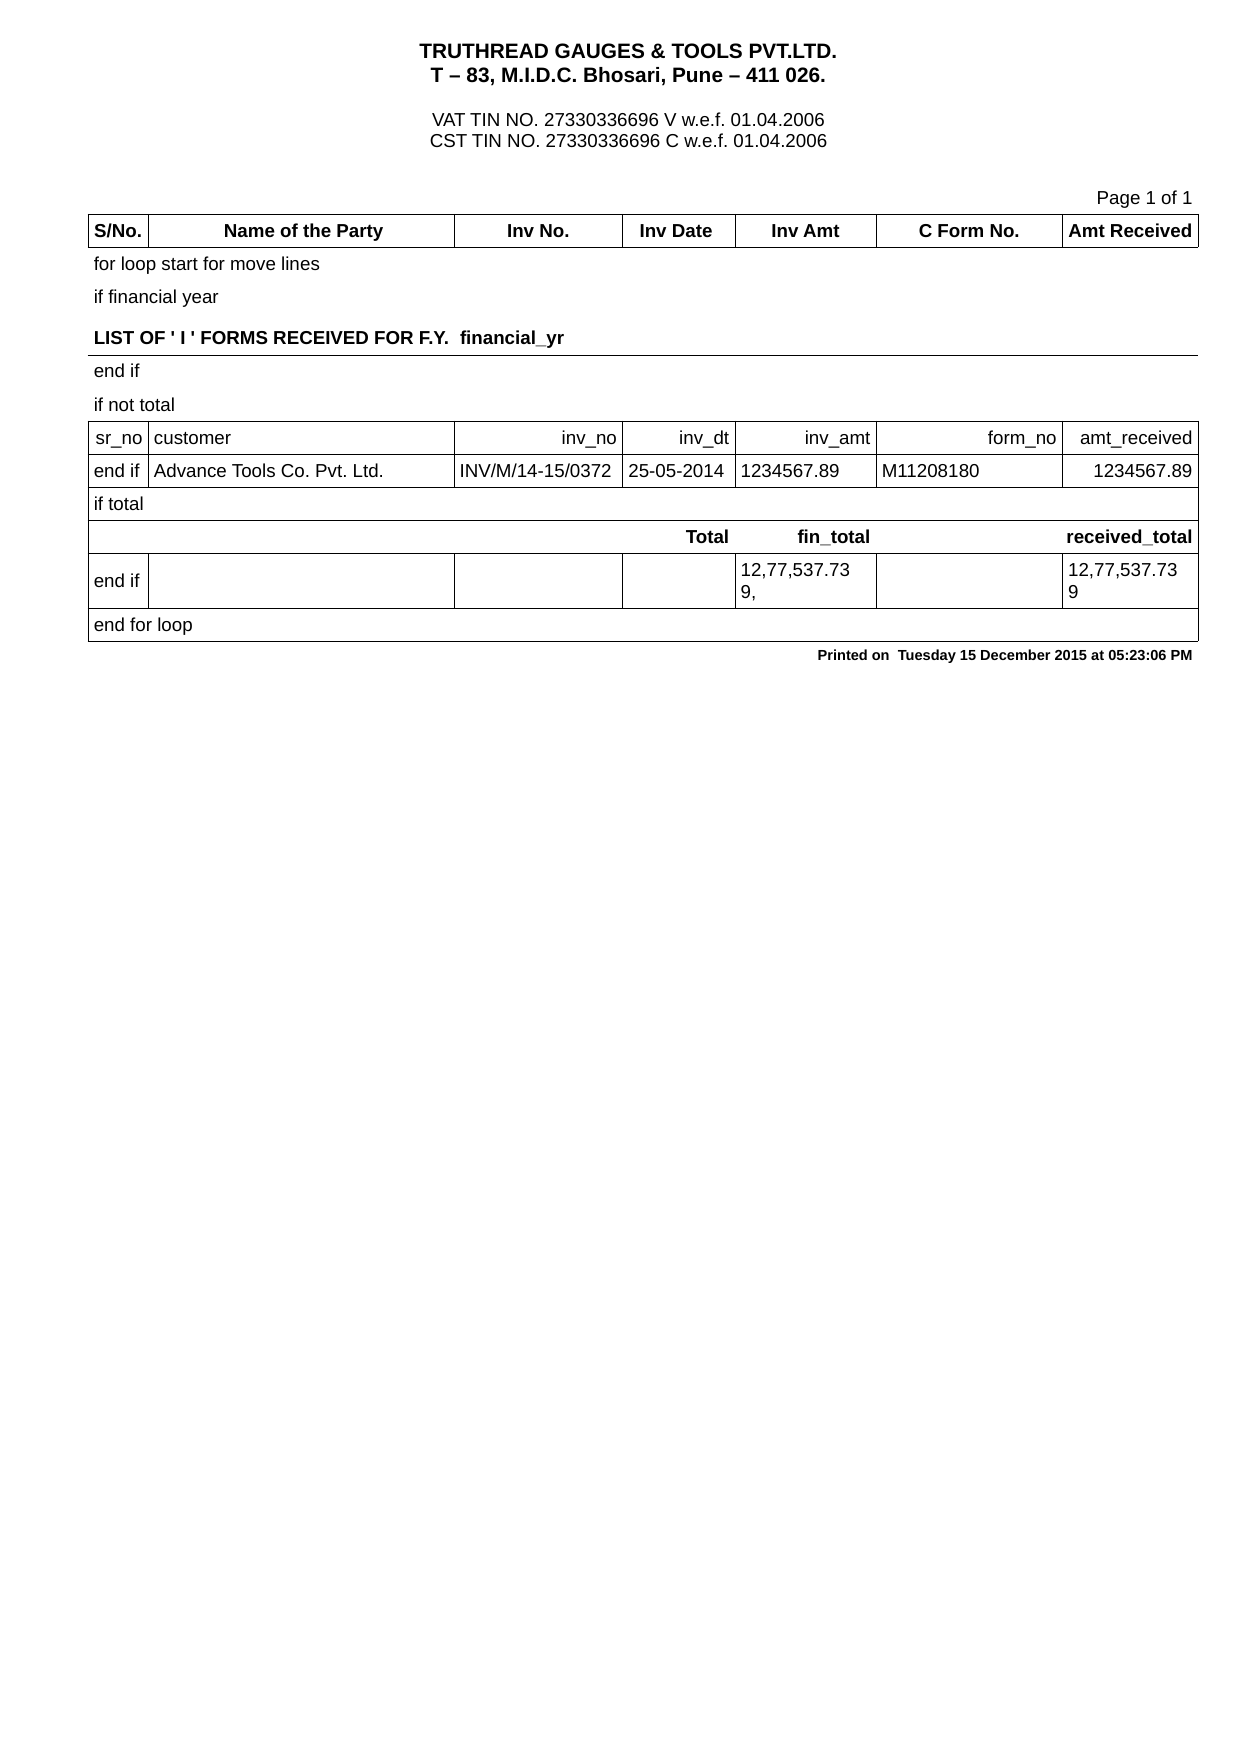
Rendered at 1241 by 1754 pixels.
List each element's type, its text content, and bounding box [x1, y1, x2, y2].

table_cell 1234567.89 [1063, 455, 1198, 487]
table_cell inv_no [455, 422, 622, 454]
table_cell Inv No. [455, 215, 622, 247]
table_cell end if [89, 455, 148, 487]
table_cell 12,77,537.73 9 [1063, 554, 1198, 608]
table_cell amt_received [1063, 422, 1198, 454]
table_cell S/No. [89, 215, 148, 247]
table_cell inv_dt [623, 422, 735, 454]
table_cell inv_amt [736, 422, 876, 454]
table_cell sr_no [89, 422, 148, 454]
table_cell customer [149, 422, 454, 454]
table_cell Name of the Party [149, 215, 454, 247]
table_cell C Form No. [877, 215, 1062, 247]
table_cell LIST OF ' I ' FORMS RECEIVED FOR F.Y. financial_yr [88, 313, 1198, 354]
table_cell INV/M/14-15/0372 [455, 455, 622, 487]
table_cell end for loop [89, 609, 1198, 641]
table_cell fin_total [735, 521, 876, 553]
table_cell 12,77,537.73 9, [736, 554, 876, 608]
table_cell [149, 554, 454, 608]
table_cell 25-05-2014 [623, 455, 735, 487]
table_cell Inv Amt [736, 215, 876, 247]
table_cell M11208180 [877, 455, 1062, 487]
table_cell end if [89, 554, 148, 608]
table_header Page 1 of 1 [88, 181, 1198, 214]
table_cell if total [89, 488, 1198, 520]
table_cell [877, 554, 1062, 608]
table_cell Printed on Tuesday 15 December 2015 at 05:23:02 PM [88, 642, 1198, 669]
table_cell Total [89, 521, 735, 553]
table_cell form_no [877, 422, 1062, 454]
table_cell end if [88, 356, 1198, 388]
table_cell if financial year [88, 280, 1198, 313]
table_cell [623, 554, 735, 608]
table_cell if not total [88, 388, 1198, 421]
table_cell 1234567.89 [736, 455, 876, 487]
table_cell for loop start for move lines [88, 248, 1198, 280]
table_cell Inv Date [623, 215, 735, 247]
table_cell received_total [876, 521, 1198, 553]
table_cell Amt Received [1063, 215, 1198, 247]
table_cell Advance Tools Co. Pvt. Ltd. [149, 455, 454, 487]
table_cell [455, 554, 622, 608]
